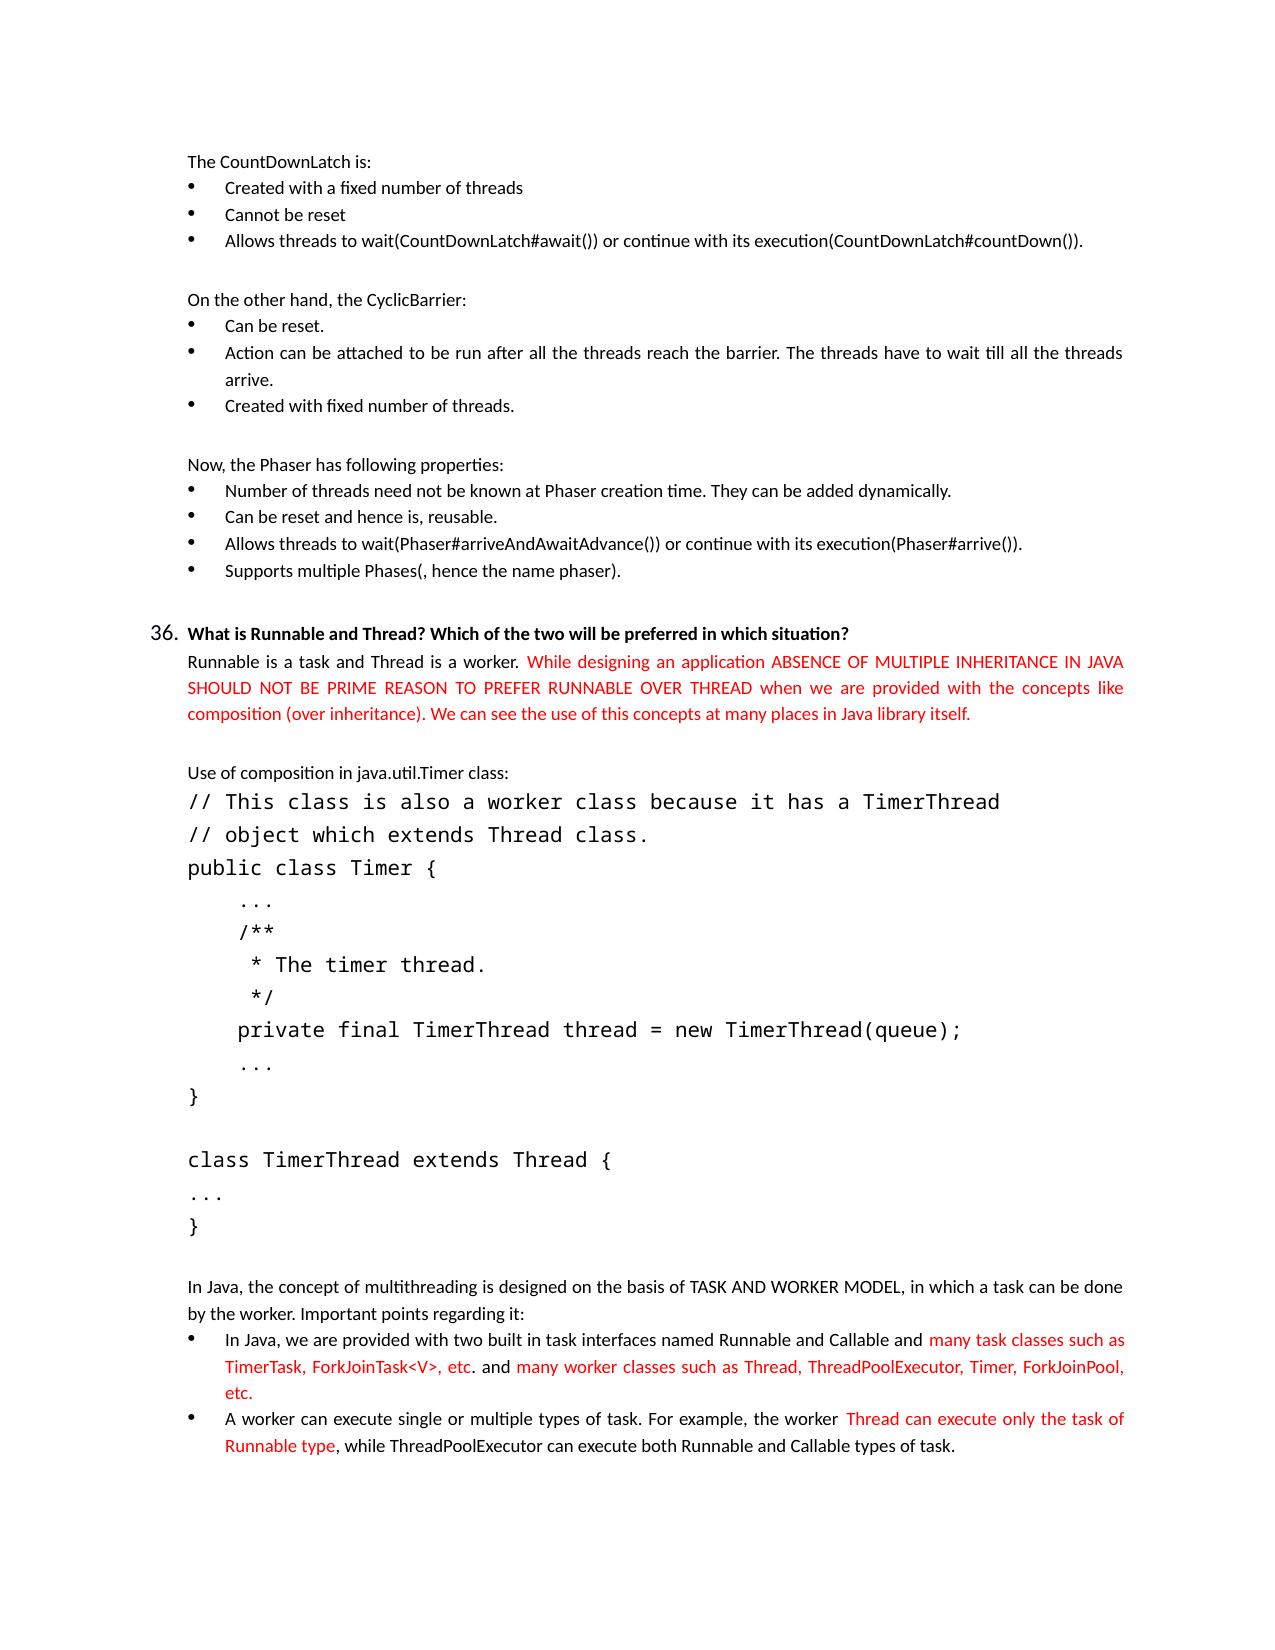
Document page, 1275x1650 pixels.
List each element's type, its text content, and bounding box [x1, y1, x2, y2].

list Can be reset. [187, 314, 1125, 338]
list Cannot be reset [187, 203, 1125, 226]
list In Java, we are provided with two built in task interfaces named Runnable and Callable and many task classes such as TimerTask, ForkJoinTask<V>, etc. and many worker classes such as Thread, ThreadPoolExecutor, Timer, ForkJoinPool, etc. [187, 1328, 1125, 1404]
list class TimerThread extends Thread { [150, 1146, 1125, 1174]
list Allows threads to wait(CountDownLatch#await()) or continue with its execution(CountDownLatch#countDown()). [187, 229, 1125, 253]
list Number of threads need not be known at Phaser creation time. They can be added dynamically. [187, 479, 1125, 502]
list } [150, 1081, 1125, 1109]
list Runnable is a task and Thread is a worker. While designing an application ABSENCE OF MULTIPLE INHERITANCE IN JAVA SHOULD NOT BE PRIME REASON TO PREFER RUNNABLE OVER THREAD when we are provided with the concepts like composition (over inheritance). We can see the use of this concepts at many places in Java library itself. [150, 650, 1125, 725]
list } [150, 1211, 1125, 1239]
list Supports multiple Phases(, hence the name phaser). [187, 559, 1125, 582]
list Created with a fixed number of threads [187, 176, 1125, 199]
list /** [150, 918, 1125, 946]
list On the other hand, the CyclicBarrier: [150, 288, 1125, 311]
list */ [150, 983, 1125, 1011]
list The CountDownLatch is: [150, 150, 1125, 173]
list ... [150, 1048, 1125, 1077]
list private final TimerThread thread = new TimerThread(queue); [150, 1016, 1125, 1044]
list A worker can execute single or multiple types of task. For example, the worker Thread can execute only the task of Runnable type, while ThreadPoolExecutor can execute both Runnable and Callable types of task. [187, 1408, 1125, 1457]
list ... [150, 885, 1125, 914]
list Allows threads to wait(Phaser#arriveAndAwaitAdvance()) or continue with its execution(Phaser#arrive()). [187, 532, 1125, 555]
list // object which extends Thread class. [150, 820, 1125, 848]
list Now, the Phaser has following properties: [150, 453, 1125, 476]
list Use of composition in java.util.Timer class: [150, 761, 1125, 784]
list What is Runnable and Thread? Which of the two will be preferred in which situation? [150, 618, 1125, 646]
list Can be reset and hence is, reusable. [187, 506, 1125, 529]
list Created with fixed number of threads. [187, 394, 1125, 417]
list In Java, the concept of multithreading is designed on the basis of TASK AND WORKER MODEL, in which a task can be done by the worker. Important points regarding it: [150, 1276, 1125, 1325]
list public class Timer { [150, 853, 1125, 881]
list // This class is also a worker class because it has a TimerThread [150, 787, 1125, 816]
list ... [150, 1178, 1125, 1207]
list * The timer thread. [150, 950, 1125, 979]
list Action can be attached to be run after all the threads reach the barrier. The threads have to wait till all the threads arrive. [187, 341, 1125, 391]
